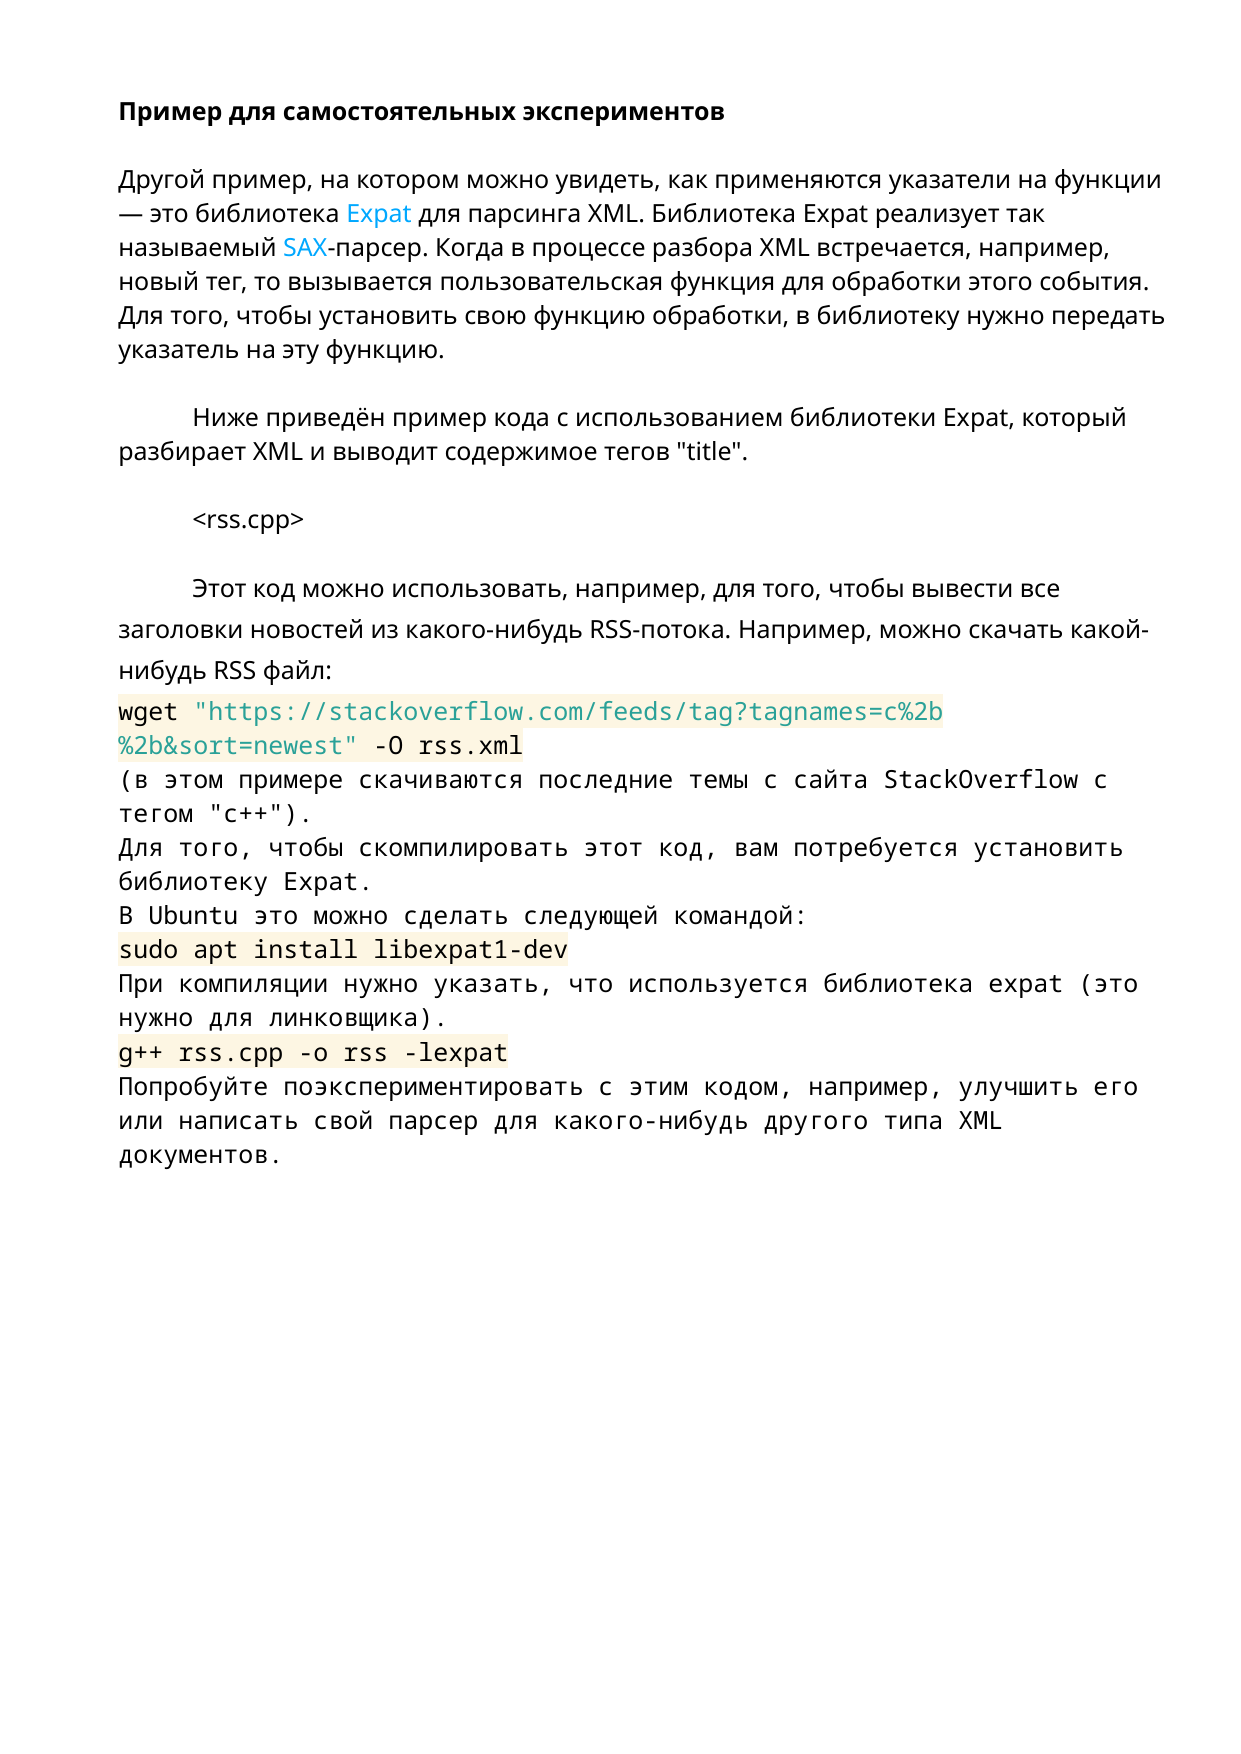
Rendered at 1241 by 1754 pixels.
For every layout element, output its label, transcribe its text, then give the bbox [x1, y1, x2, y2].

text Ниже приведён пример кода с использованием библиотеки Expat, который разбирает XML и выводит содержимое тегов "title". [118, 400, 1181, 468]
text Этот код можно использовать, например, для того, чтобы вывести все заголовки новостей из какого-нибудь RSS-потока. Например, можно скачать какой-нибудь RSS файл: [118, 571, 1181, 687]
text sudo apt install libexpat1-dev [118, 932, 1181, 966]
text (в этом примере скачиваются последние темы с сайта StackOverflow с тегом "c++"). [118, 762, 1181, 830]
text Попробуйте поэкспериментировать с этим кодом, например, улучшить его или написать свой парсер для какого-нибудь другого типа XML документов. [118, 1068, 1181, 1170]
text Пример для самостоятельных экспериментов [118, 93, 1181, 127]
text <rss.cpp> [118, 502, 1181, 536]
text В Ubuntu это можно сделать следующей командой: [118, 898, 1181, 932]
text wget "https://stackoverflow.com/feeds/tag?tagnames=c%2b%2b&sort=newest" -O rss.xml [118, 693, 1181, 762]
text При компиляции нужно указать, что используется библиотека expat (это нужно для линковщика). [118, 966, 1181, 1034]
text Другой пример, на котором можно увидеть, как применяются указатели на функции — это библиотека Expat для парсинга XML. Библиотека Expat реализует так называемый SAX-парсер. Когда в процессе разбора XML встречается, например, новый тег, то вызывается пользовательская функция для обработки этого события. Для того, чтобы установить свою функцию обработки, в библиотеку нужно передать указатель на эту функцию. [118, 161, 1181, 366]
text Для того, чтобы скомпилировать этот код, вам потребуется установить библиотеку Expat. [118, 830, 1181, 898]
text g++ rss.cpp -o rss -lexpat [118, 1034, 1181, 1068]
